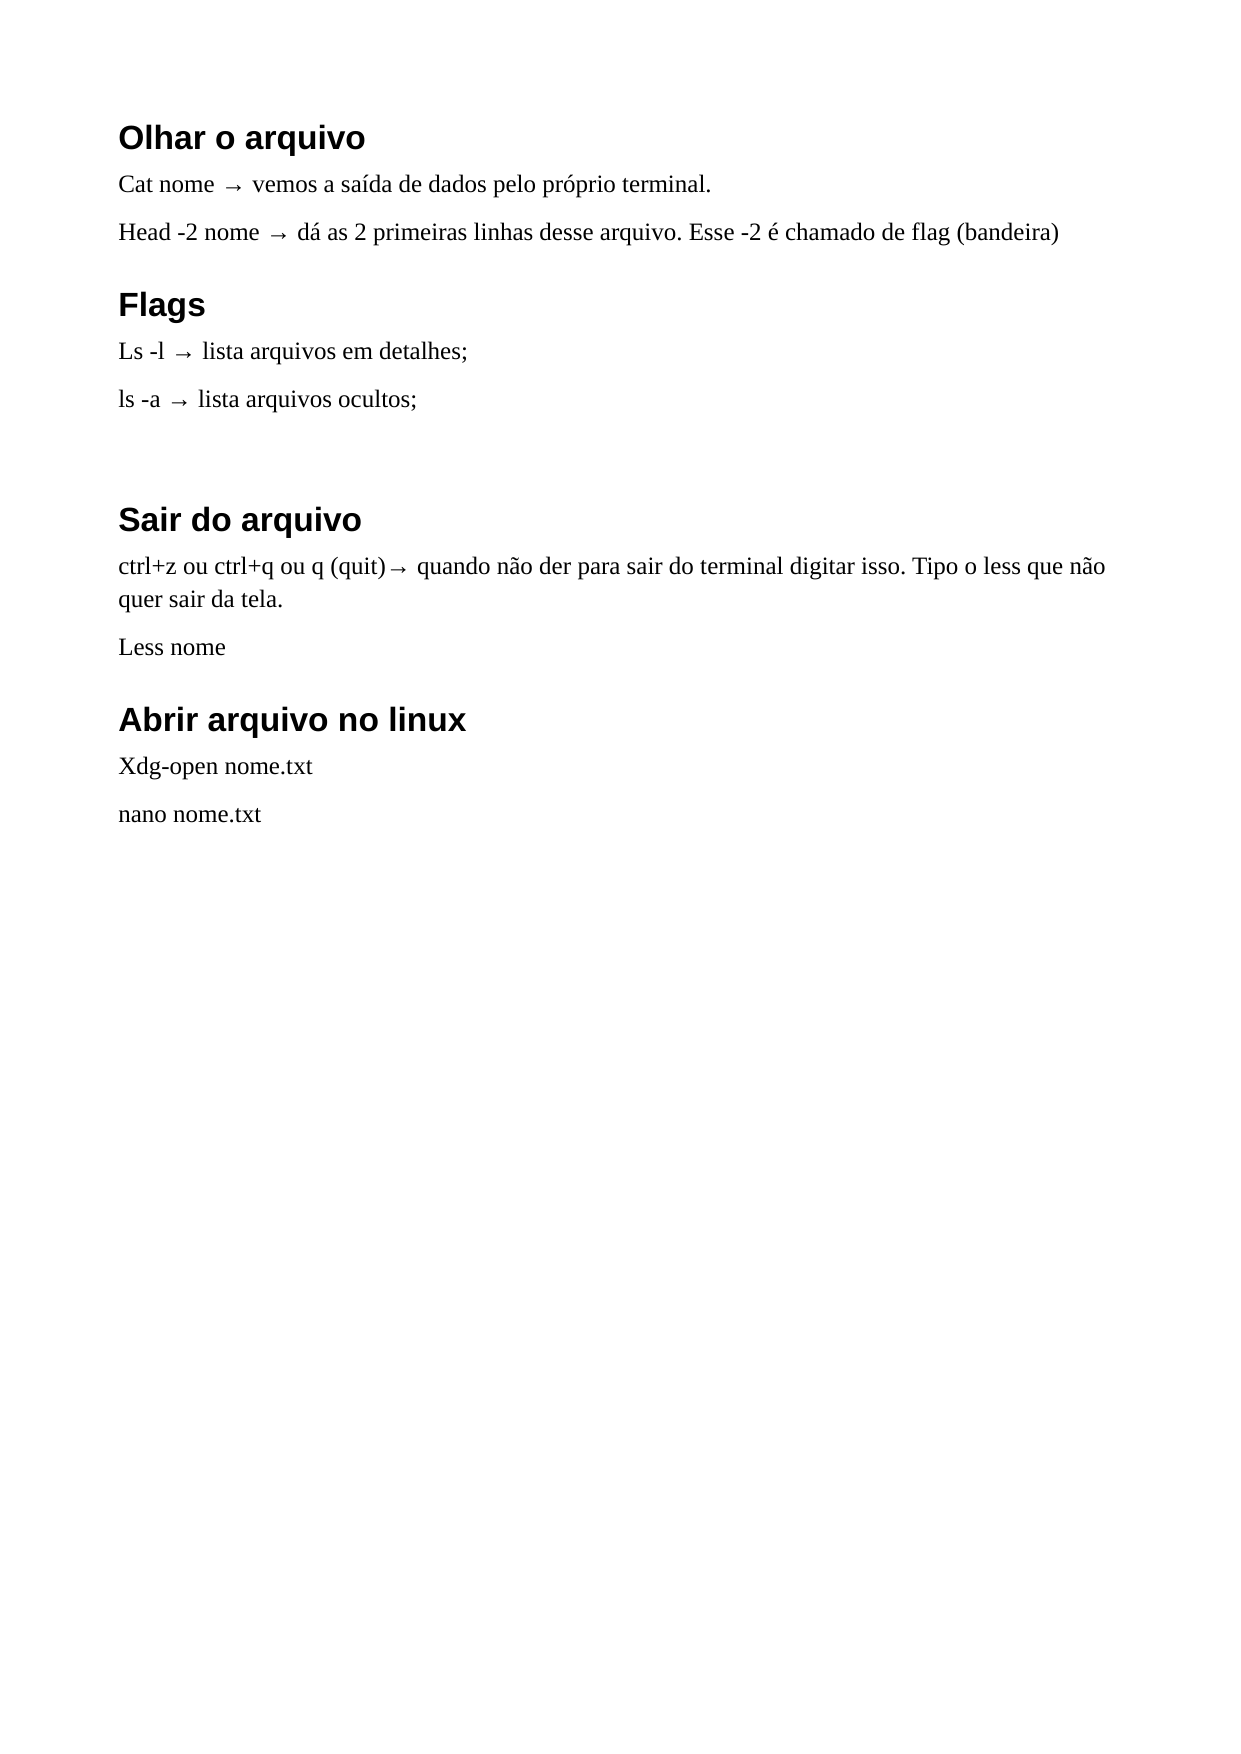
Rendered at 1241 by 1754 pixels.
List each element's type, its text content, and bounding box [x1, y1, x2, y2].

text ctrl+z ou ctrl+q ou q (quit)→ quando não der para sair do terminal digitar isso. Tipo o less que não quer sair da tela. [118, 551, 1122, 613]
text Xdg-open nome.txt [118, 751, 1122, 780]
text Less nome [118, 632, 1122, 661]
subtitle Olhar o arquivo [118, 118, 1122, 157]
text nano nome.txt [118, 799, 1122, 828]
subtitle Flags [118, 285, 1122, 324]
subtitle Abrir arquivo no linux [118, 700, 1122, 739]
text Ls -l → lista arquivos em detalhes; [118, 336, 1122, 365]
subtitle Sair do arquivo [118, 500, 1122, 539]
text Cat nome → vemos a saída de dados pelo próprio terminal. [118, 169, 1122, 198]
text Head -2 nome → dá as 2 primeiras linhas desse arquivo. Esse -2 é chamado de flag (bandeira) [118, 217, 1122, 246]
text ls -a → lista arquivos ocultos; [118, 384, 1122, 413]
